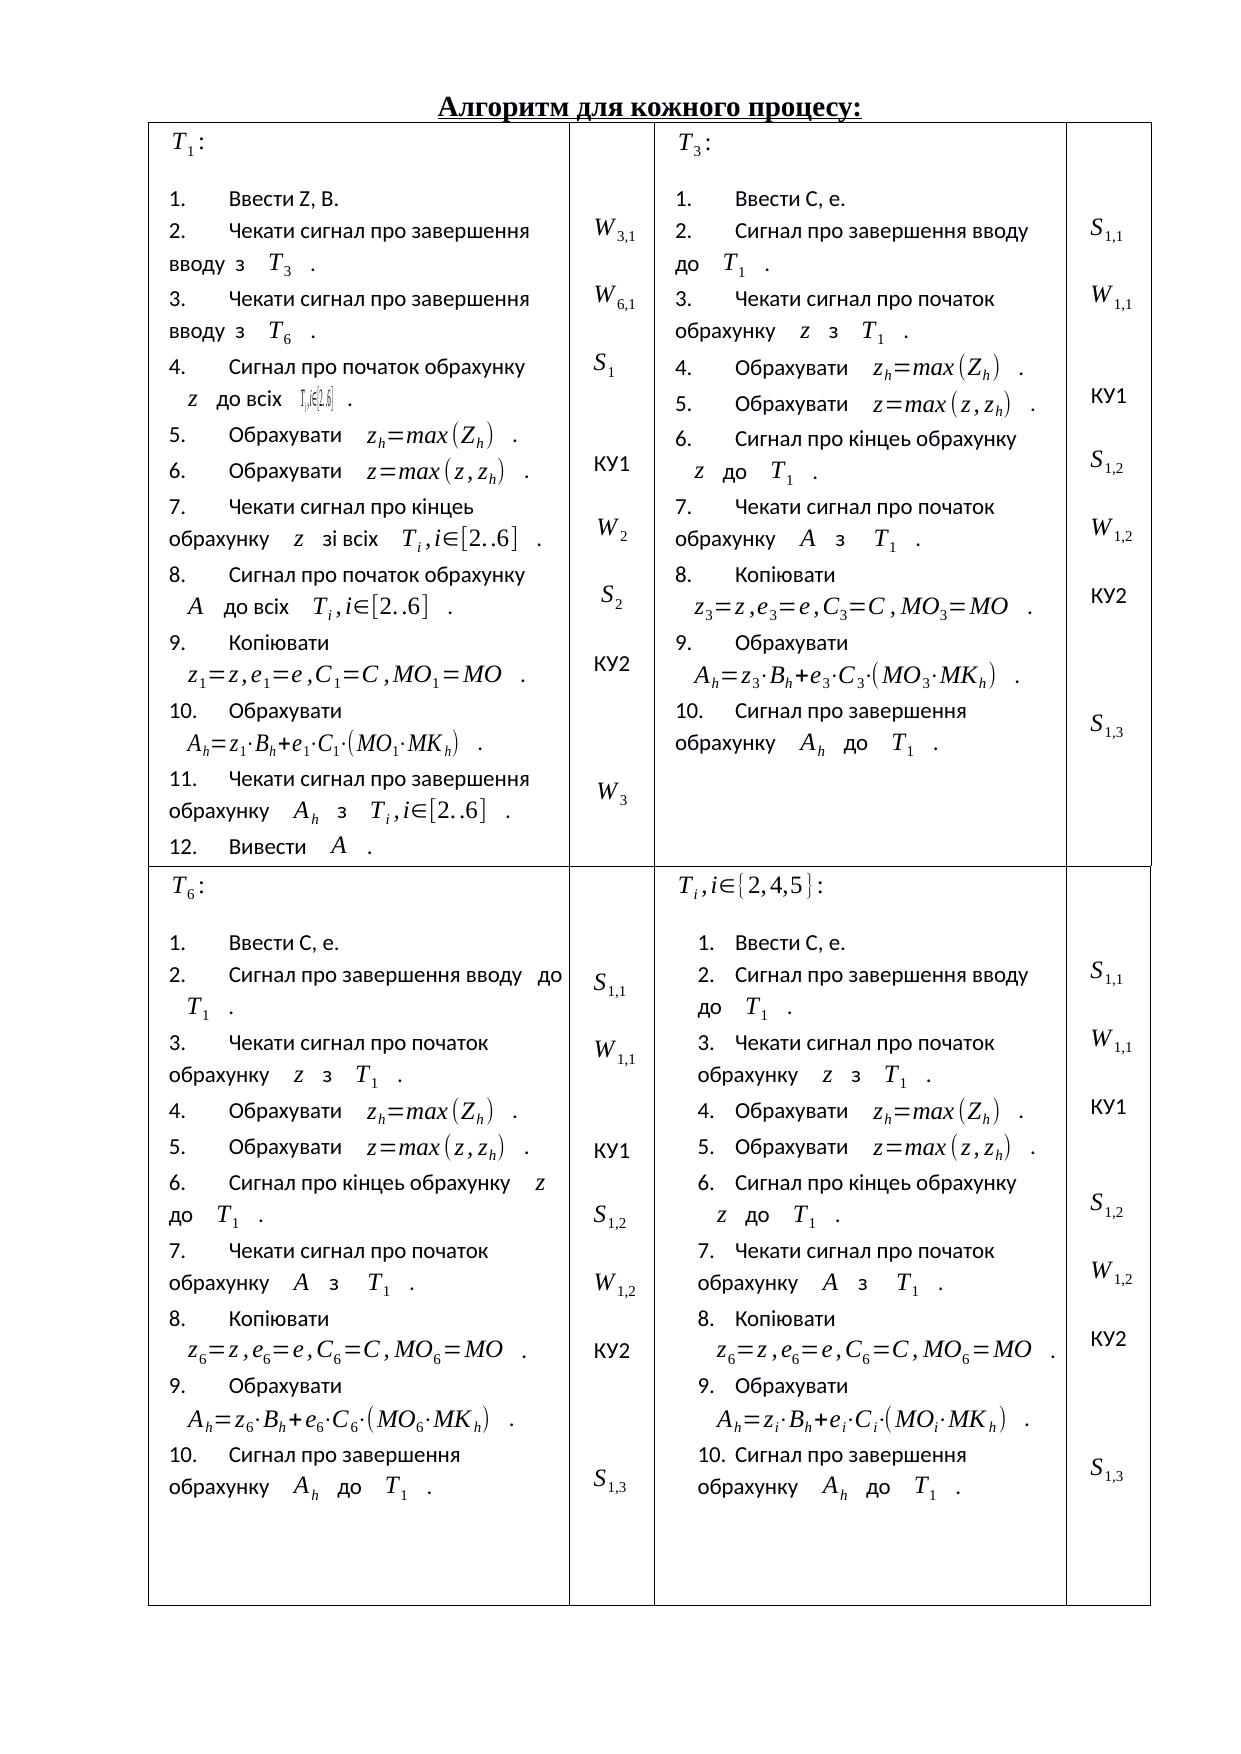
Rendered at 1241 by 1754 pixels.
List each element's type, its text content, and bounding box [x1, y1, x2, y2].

table_header КУ1 КУ2 [1067, 867, 1150, 1605]
table_header КУ1 КУ2 [1067, 123, 1151, 866]
table_header КУ1 КУ2 [570, 123, 654, 866]
table_header Ввести Z, B. Чекати сигнал про завершення вводу з . Чекати сигнал про завершення вводу з . Сигнал про початок обрахунку до всіх . Обрахувати . Обрахувати . Чекати сигнал про кінцеь обрахунку зі всіх . Сигнал про початок обрахунку до всіх . Копіювати . Обрахувати. Чекати сигнал про завершення обрахунку з . Вивести . [149, 123, 569, 866]
table_header Ввести C, e. Сигнал про завершення вводу до . Чекати сигнал про початок обрахунку з . Обрахувати . Обрахувати . Сигнал про кінцеь обрахунку до . Чекати сигнал про початок обрахунку з . Копіювати . Обрахувати. Сигнал про завершення обрахунку до . [655, 867, 1066, 1605]
table_header Ввести C, e. Сигнал про завершення вводу до . Чекати сигнал про початок обрахунку з . Обрахувати . Обрахувати . Сигнал про кінцеь обрахунку до . Чекати сигнал про початок обрахунку з . Копіювати . Обрахувати. Сигнал про завершення обрахунку до . [655, 123, 1066, 866]
table_header Ввести C, e. Сигнал про завершення вводу до . Чекати сигнал про початок обрахунку з . Обрахувати . Обрахувати . Сигнал про кінцеь обрахунку до . Чекати сигнал про початок обрахунку з . Копіювати . Обрахувати. Сигнал про завершення обрахунку до . [149, 867, 569, 1605]
text Алгоритм для кожного процесу: [148, 89, 1152, 122]
table_header КУ1 КУ2 [570, 867, 654, 1605]
